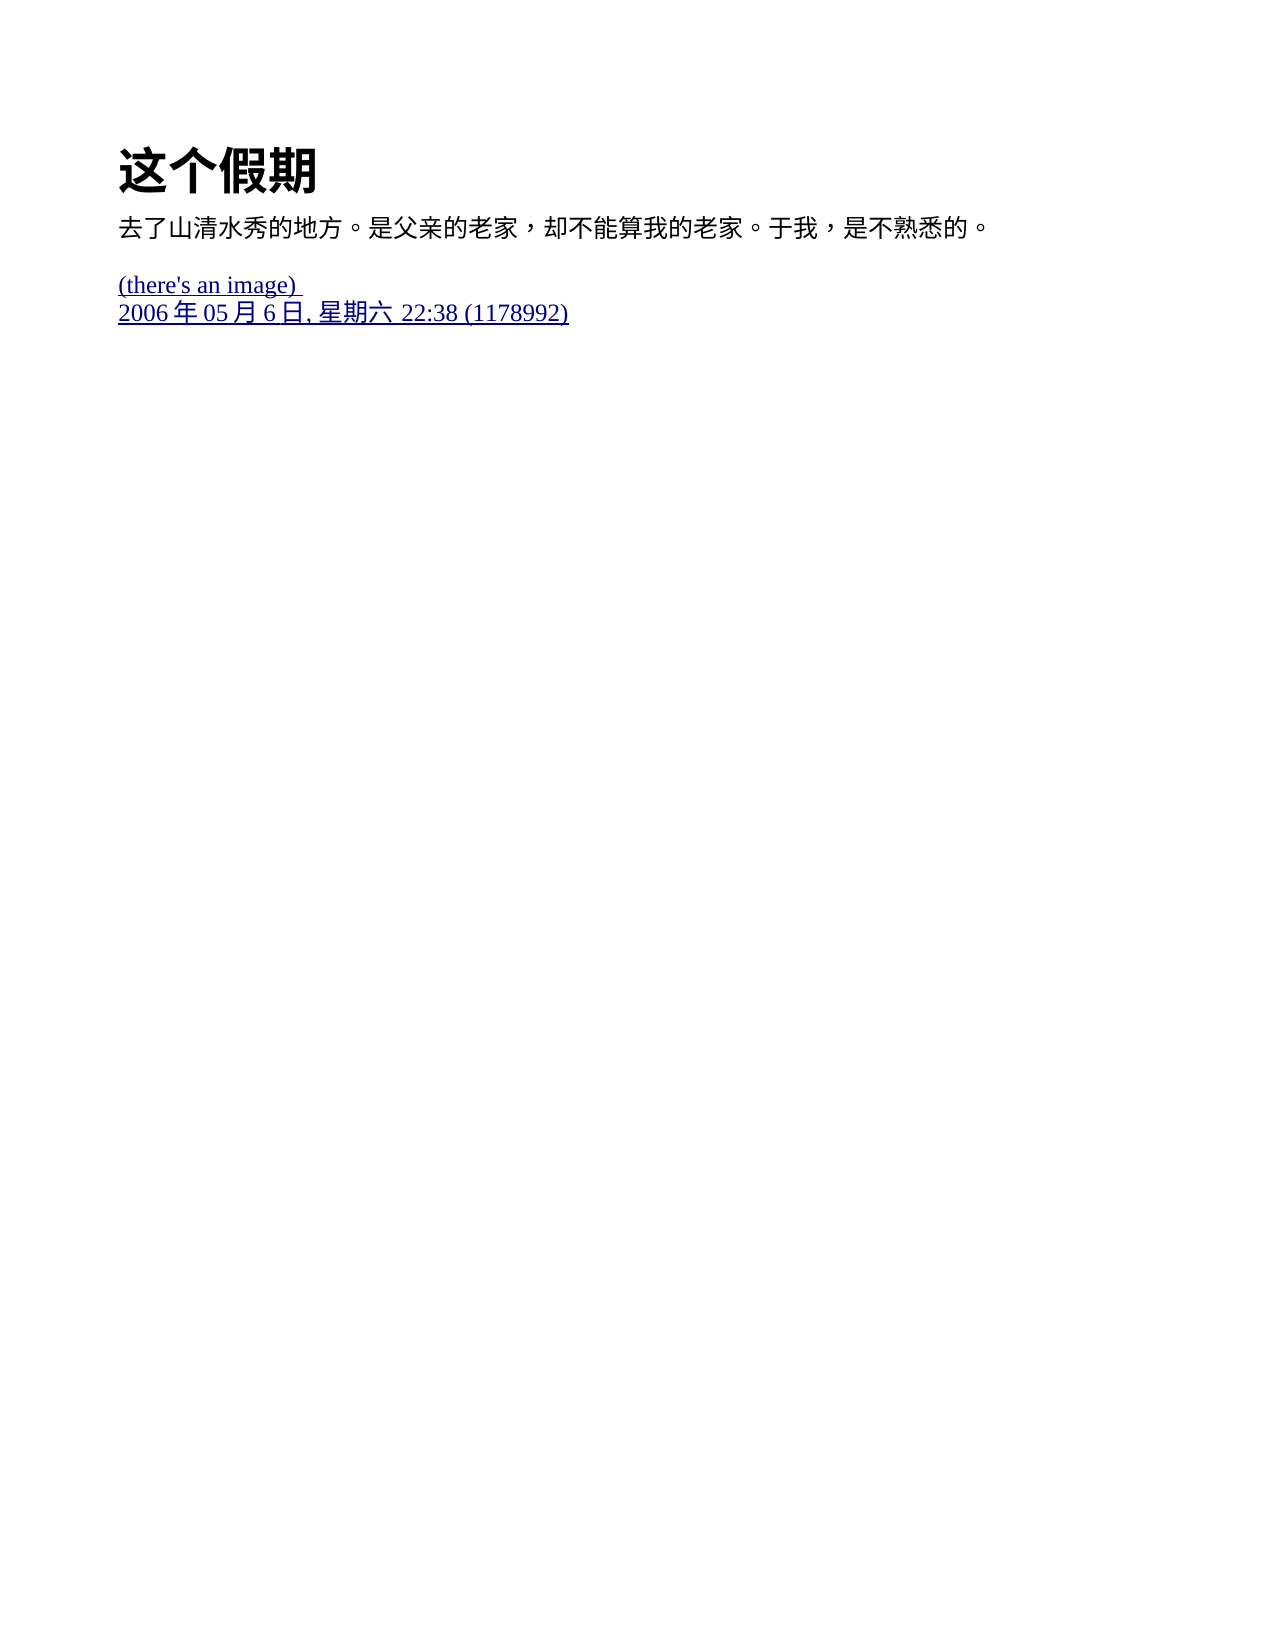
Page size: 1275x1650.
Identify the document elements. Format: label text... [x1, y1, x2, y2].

text 2006年05月6日, 星期六 22:38 (1178992) [118, 298, 1157, 328]
text 去了山清水秀的地方。是父亲的老家，却不能算我的老家。于我，是不熟悉的。 (there's an image) [118, 214, 1157, 298]
subtitle 这个假期 [118, 143, 1157, 201]
